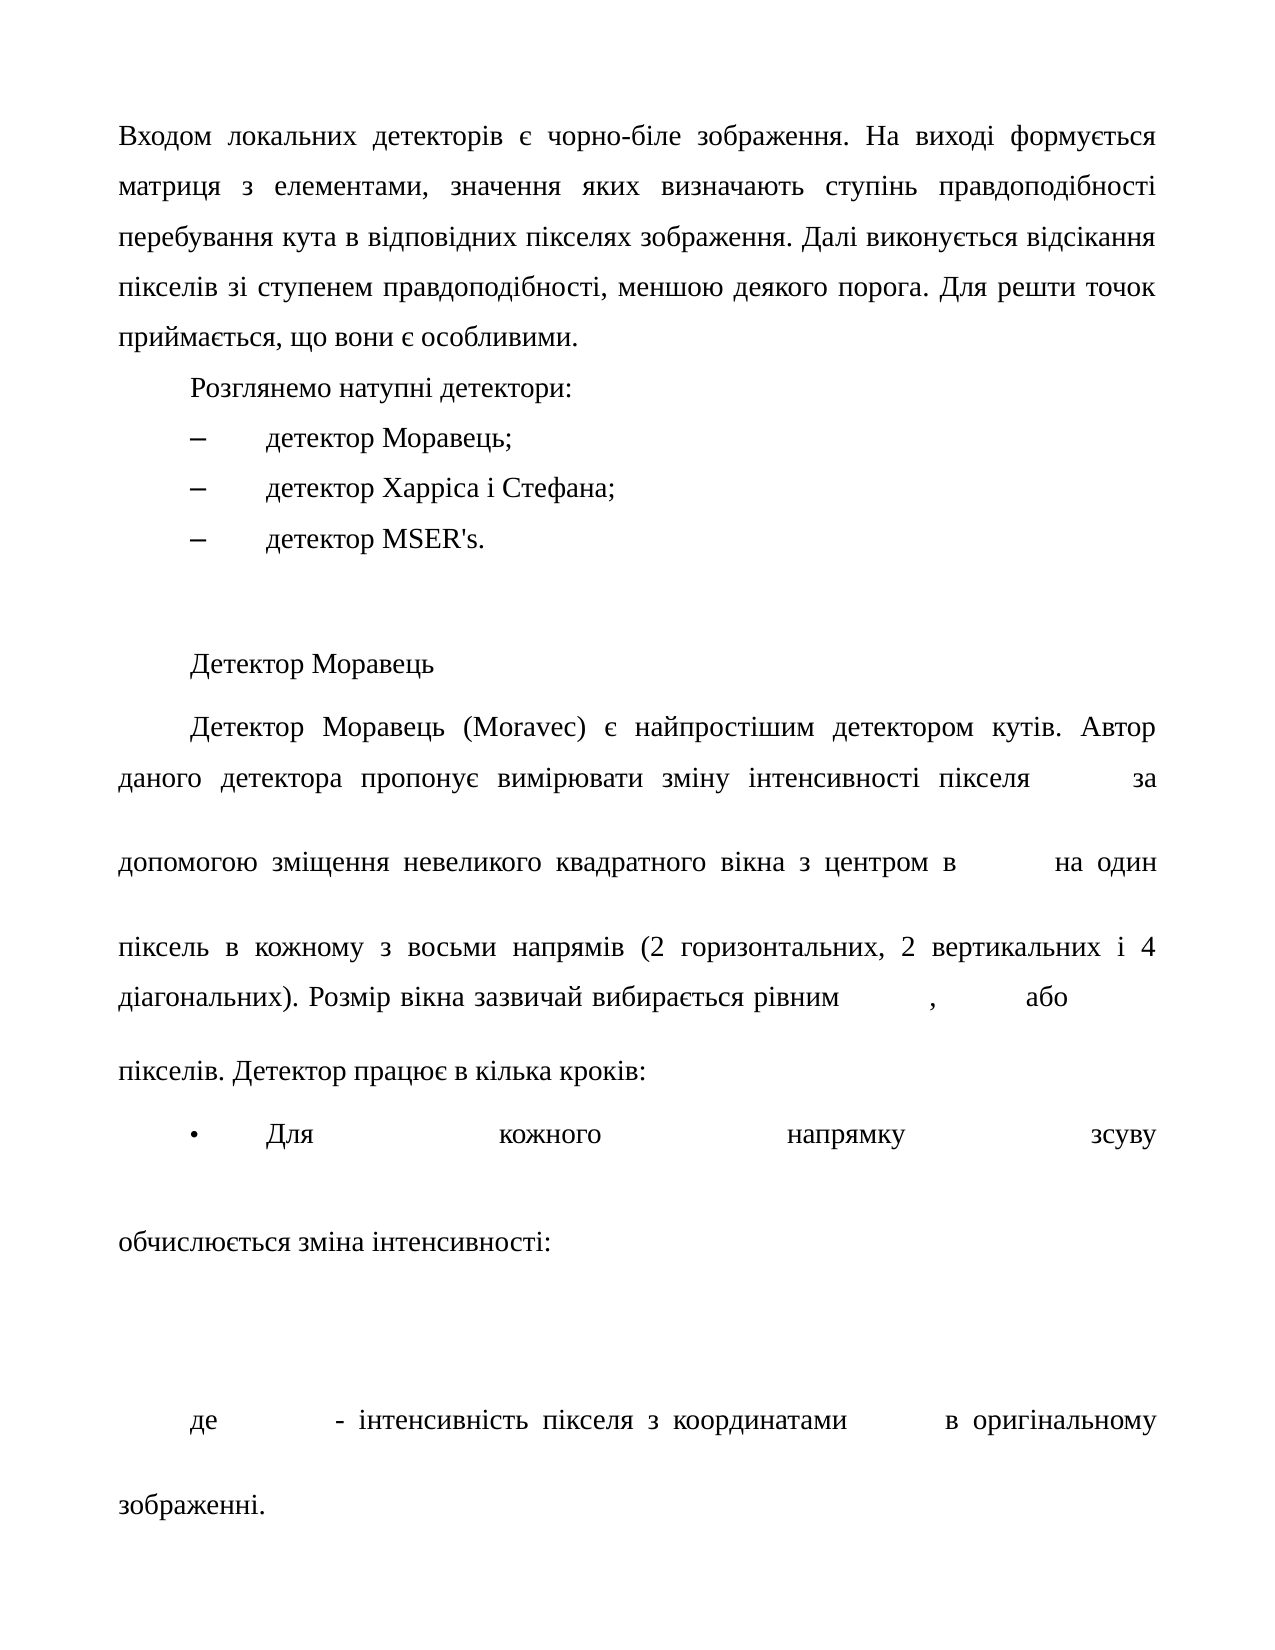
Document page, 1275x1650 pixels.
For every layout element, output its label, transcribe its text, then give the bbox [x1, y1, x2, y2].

list детектор Моравець; [118, 420, 1157, 454]
text де - інтенсивність пікселя з координатами в оригінальному зображенні. [118, 1402, 1157, 1521]
text Детектор Моравець (Moravec) є найпростішим детектором кутів. Автор даного детектора пропонує вимірювати зміну інтенсивності пікселя за допомогою зміщення невеликого квадратного вікна з центром в на один піксель в кожному з восьми напрямів (2 горизонтальних, 2 вертикальних і 4 діагональних). Розмір вікна зазвичай вибирається рівним , або пікселів. Детектор працює в кілька кроків: [118, 709, 1157, 1087]
subtitle Детектор Моравець [118, 647, 1157, 680]
list Для кожного напрямку зсуву обчислюється зміна інтенсивності: [118, 1116, 1157, 1257]
list детектор Харріса і Стефана; [118, 470, 1157, 504]
text Входом локальних детекторів є чорно-біле зображення. На виході формується матриця з елементами, значення яких визначають ступінь правдоподібності перебування кута в відповідних пікселях зображення. Далі виконується відсікання пікселів зі ступенем правдоподібності, меншою деякого порога. Для решти точок приймається, що вони є особливими. [118, 118, 1157, 353]
text Розглянемо натупні детектори: [118, 370, 1157, 403]
list детектор MSER's. [118, 521, 1157, 554]
